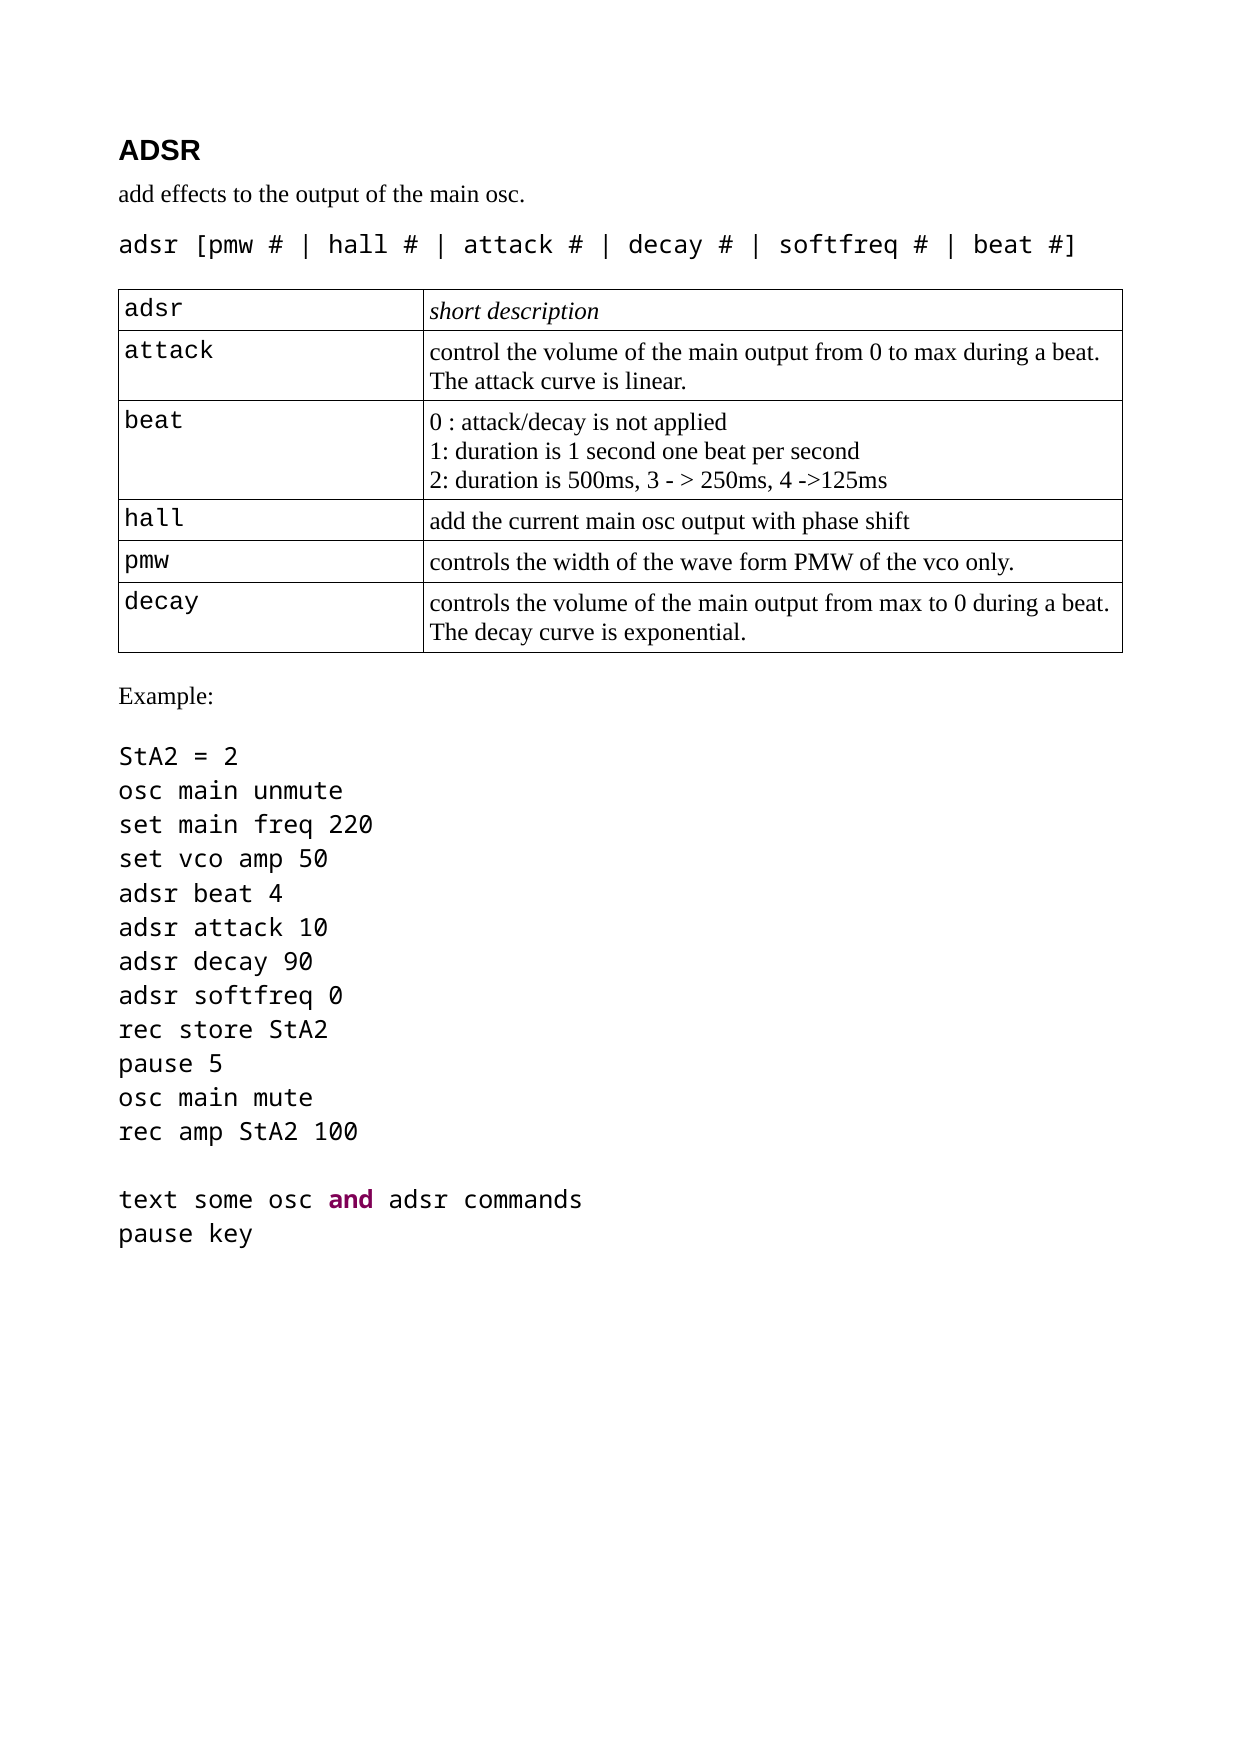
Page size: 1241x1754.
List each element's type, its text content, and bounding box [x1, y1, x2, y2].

table_cell hall [119, 500, 423, 540]
text osc main mute [118, 1079, 1122, 1114]
text pause key [118, 1216, 1122, 1250]
text text some osc and adsr commands [118, 1182, 1122, 1216]
table_cell 0 : attack/decay is not applied 1: duration is 1 second one beat per second 2: duration is 500ms, 3 - > 250ms, 4 ->125ms [424, 401, 1122, 499]
text rec store StA2 [118, 1011, 1122, 1046]
table_header short description [424, 290, 1122, 330]
text pause 5 [118, 1046, 1122, 1079]
text adsr beat 4 [118, 875, 1122, 909]
text Example: [118, 681, 1122, 710]
text adsr attack 10 [118, 909, 1122, 943]
text add effects to the output of the main osc. [118, 179, 1122, 207]
table_cell pmw [119, 541, 423, 582]
text osc main unmute [118, 773, 1122, 807]
table_header adsr [119, 290, 423, 330]
table_cell add the current main osc output with phase shift [424, 500, 1122, 540]
text StA2 = 2 [118, 739, 1122, 773]
table_cell controls the width of the wave form PMW of the vco only. [424, 541, 1122, 582]
text rec amp StA2 100 [118, 1114, 1122, 1148]
table_cell beat [119, 401, 423, 499]
table_cell attack [119, 331, 423, 400]
text adsr softfreq 0 [118, 977, 1122, 1011]
text set vco amp 50 [118, 841, 1122, 875]
text adsr [pmw # | hall # | attack # | decay # | softfreq # | beat #] [118, 226, 1122, 260]
table_cell decay [119, 583, 423, 652]
subtitle ADSR [118, 133, 1122, 166]
text adsr decay 90 [118, 943, 1122, 977]
table_cell control the volume of the main output from 0 to max during a beat. The attack curve is linear. [424, 331, 1122, 400]
table_cell controls the volume of the main output from max to 0 during a beat. The decay curve is exponential. [424, 583, 1122, 652]
text set main freq 220 [118, 807, 1122, 841]
